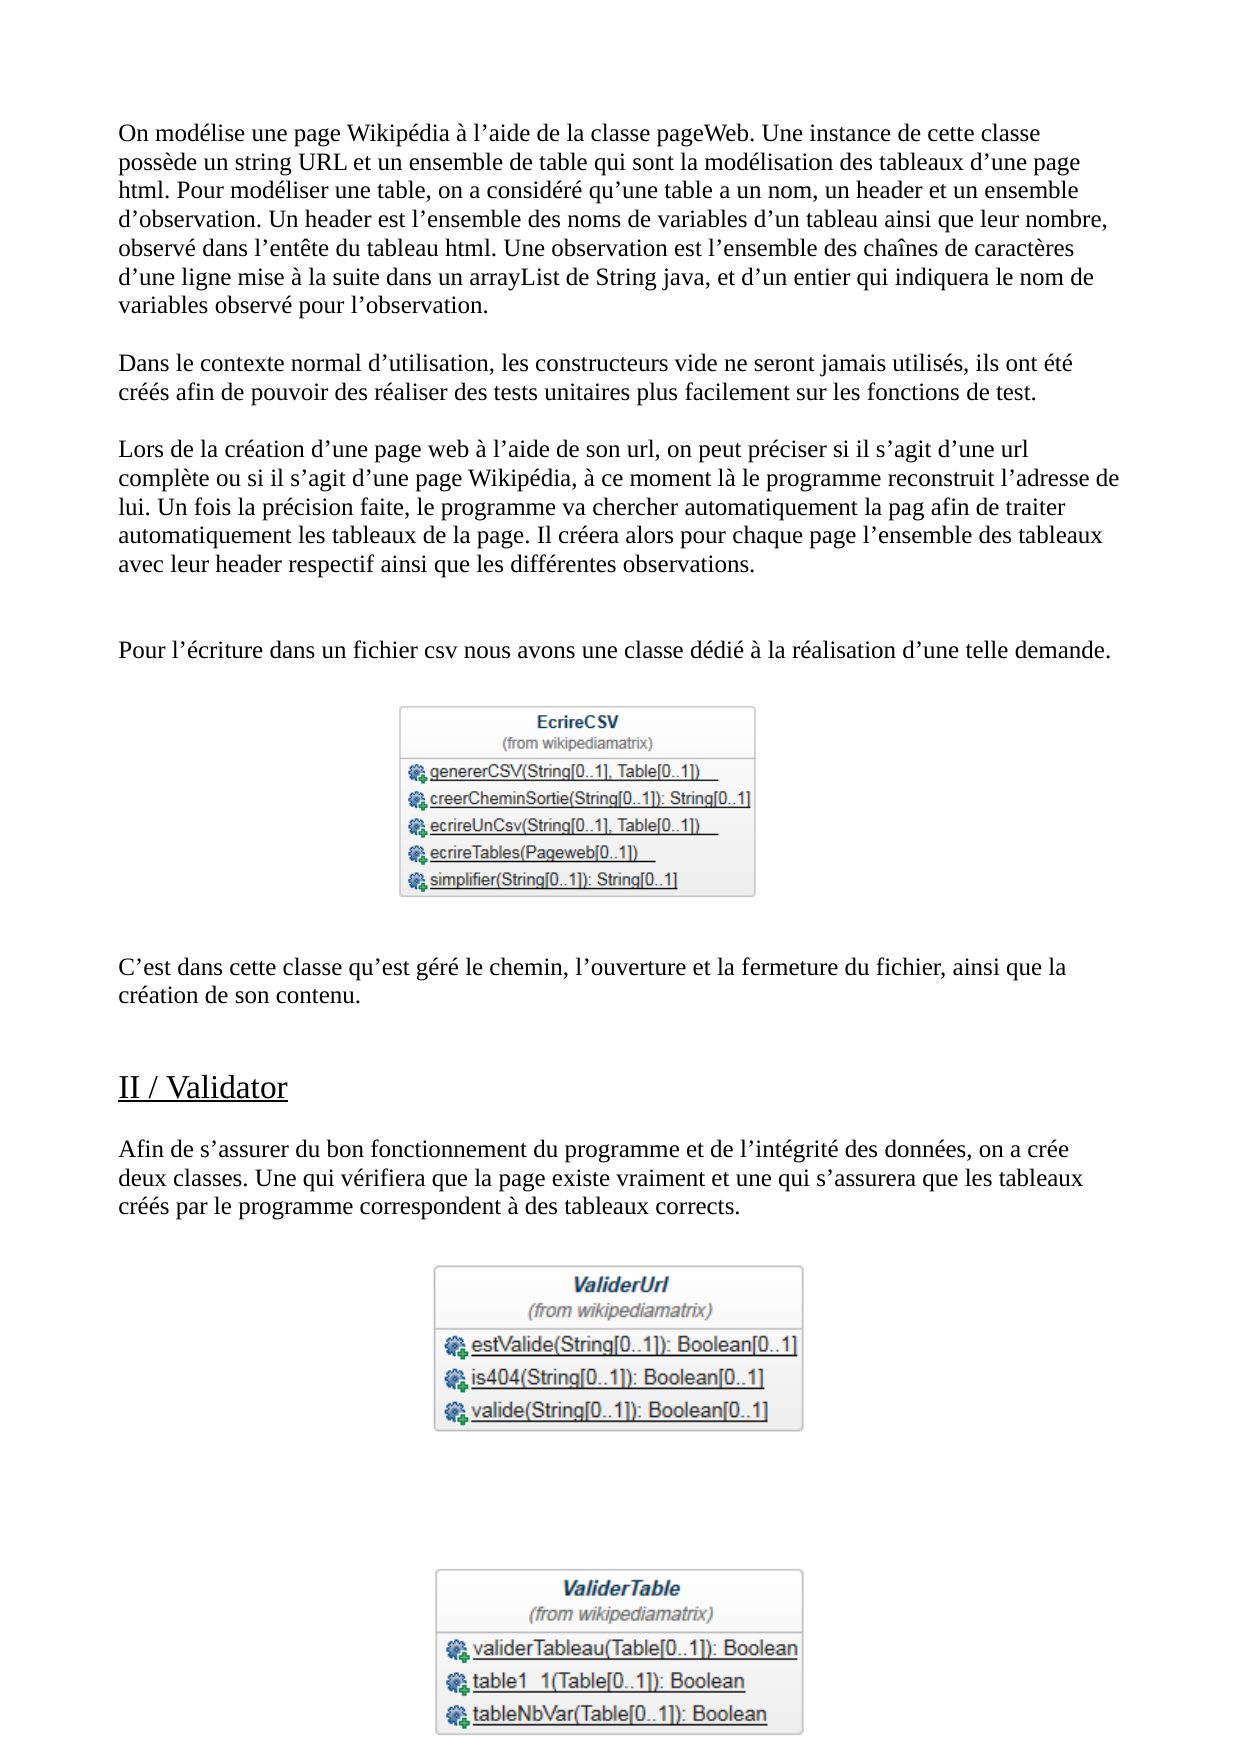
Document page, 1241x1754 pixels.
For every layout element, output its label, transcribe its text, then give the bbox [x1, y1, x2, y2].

text Afin de s’assurer du bon fonctionnement du programme et de l’intégrité des données, on a crée deux classes. Une qui vérifiera que la page existe vraiment et une qui s’assurera que les tableaux créés par le programme correspondent à des tableaux corrects. [118, 1134, 1122, 1220]
picture [409, 1247, 832, 1754]
text Pour l’écriture dans un fichier csv nous avons une classe dédié à la réalisation d’une telle demande. [118, 636, 1122, 664]
text C’est dans cette classe qu’est géré le chemin, l’ouverture et la fermeture du fichier, ainsi que la création de son contenu. [118, 952, 1122, 1009]
text Lors de la création d’une page web à l’aide de son url, on peut préciser si il s’agit d’une url complète ou si il s’agit d’une page Wikipédia, à ce moment là le programme reconstruit l’adresse de lui. Un fois la précision faite, le programme va chercher automatiquement la pag afin de traiter automatiquement les tableaux de la page. Il créera alors pour chaque page l’ensemble des tableaux avec leur header respectif ainsi que les différentes observations. [118, 434, 1122, 578]
picture [370, 687, 780, 919]
text On modélise une page Wikipédia à l’aide de la classe pageWeb. Une instance de cette classe possède un string URL et un ensemble de table qui sont la modélisation des tableaux d’une page html. Pour modéliser une table, on a considéré qu’une table a un nom, un header et un ensemble d’observation. Un header est l’ensemble des noms de variables d’un tableau ainsi que leur nombre, observé dans l’entête du tableau html. Une observation est l’ensemble des chaînes de caractères d’une ligne mise à la suite dans un arrayList de String java, et d’un entier qui indiquera le nom de variables observé pour l’observation. [118, 118, 1122, 319]
text II / Validator [118, 1067, 1122, 1105]
text Dans le contexte normal d’utilisation, les constructeurs vide ne seront jamais utilisés, ils ont été créés afin de pouvoir des réaliser des tests unitaires plus facilement sur les fonctions de test. [118, 348, 1122, 406]
